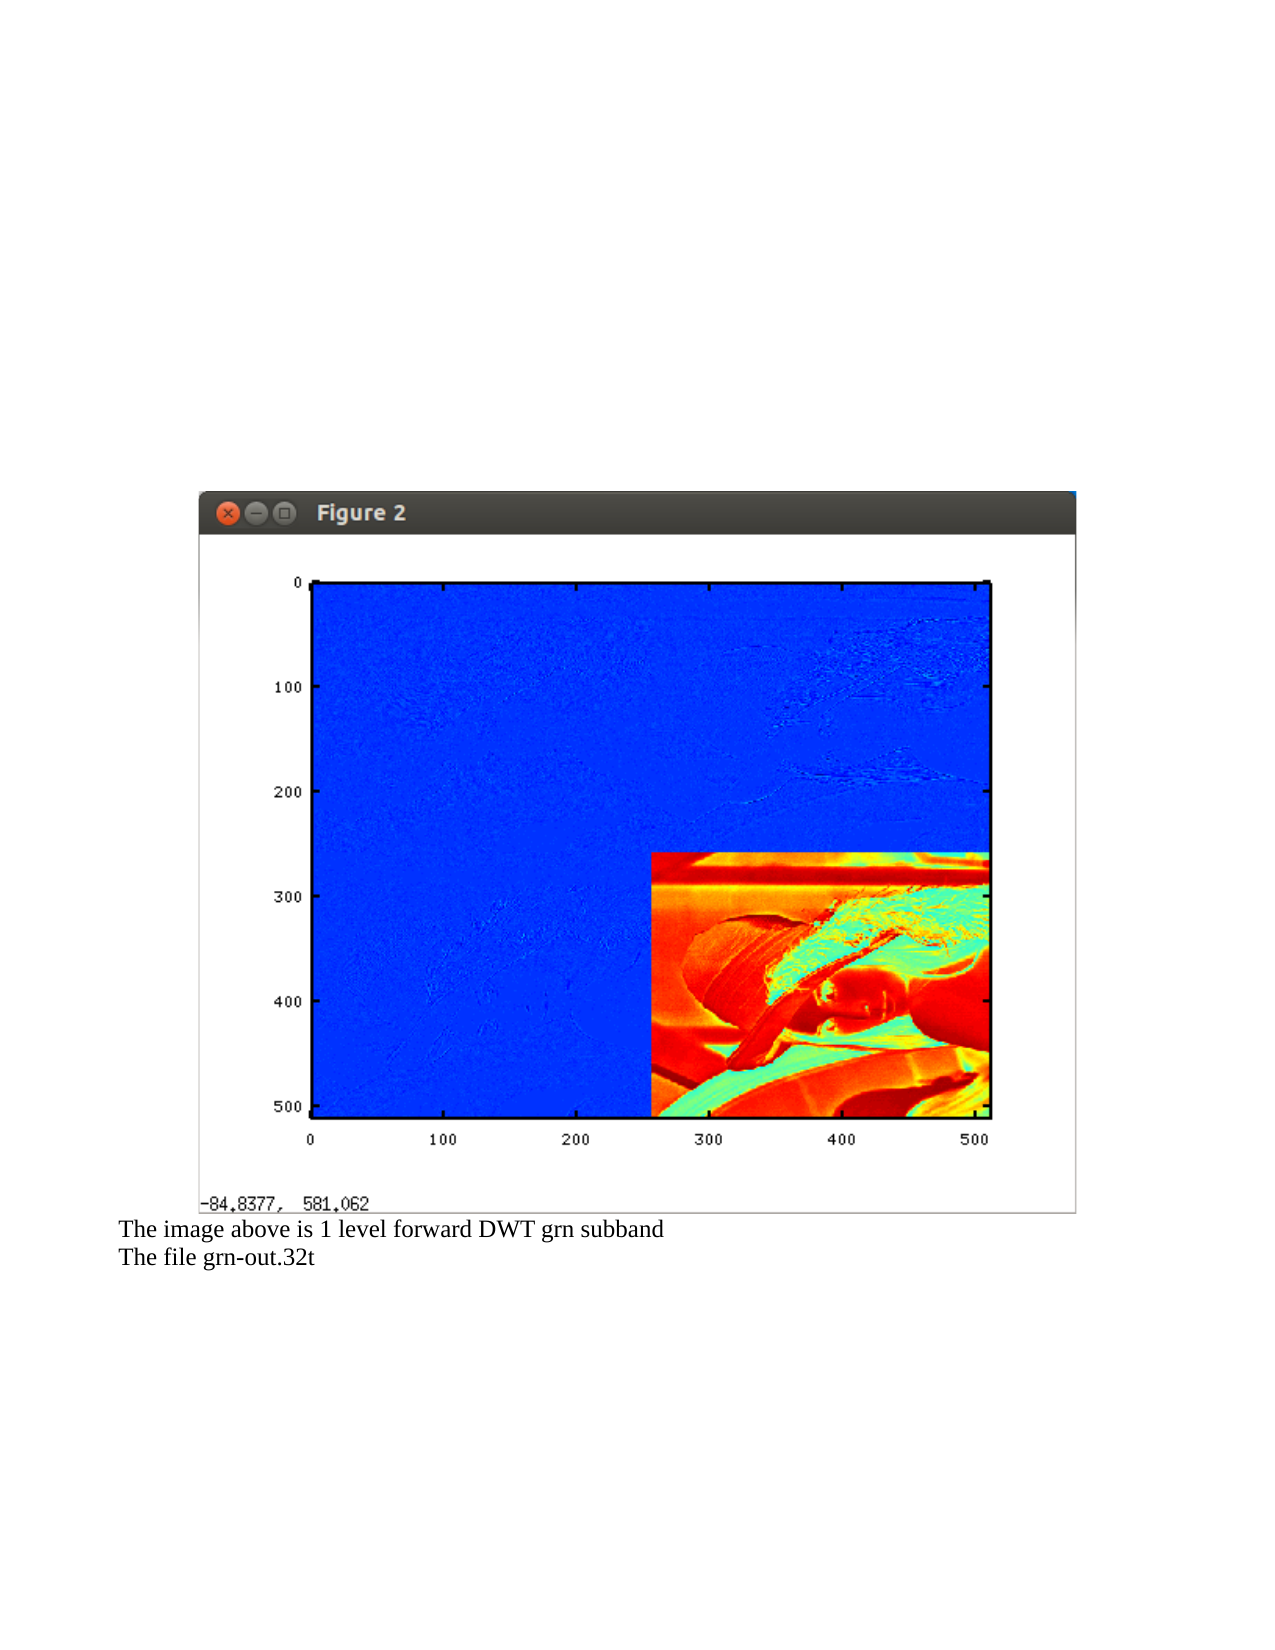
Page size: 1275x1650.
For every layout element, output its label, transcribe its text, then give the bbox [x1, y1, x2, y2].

picture [198, 491, 1077, 1214]
text The file grn-out.32t [118, 1242, 1157, 1271]
text The image above is 1 level forward DWT grn subband [118, 928, 1157, 1242]
